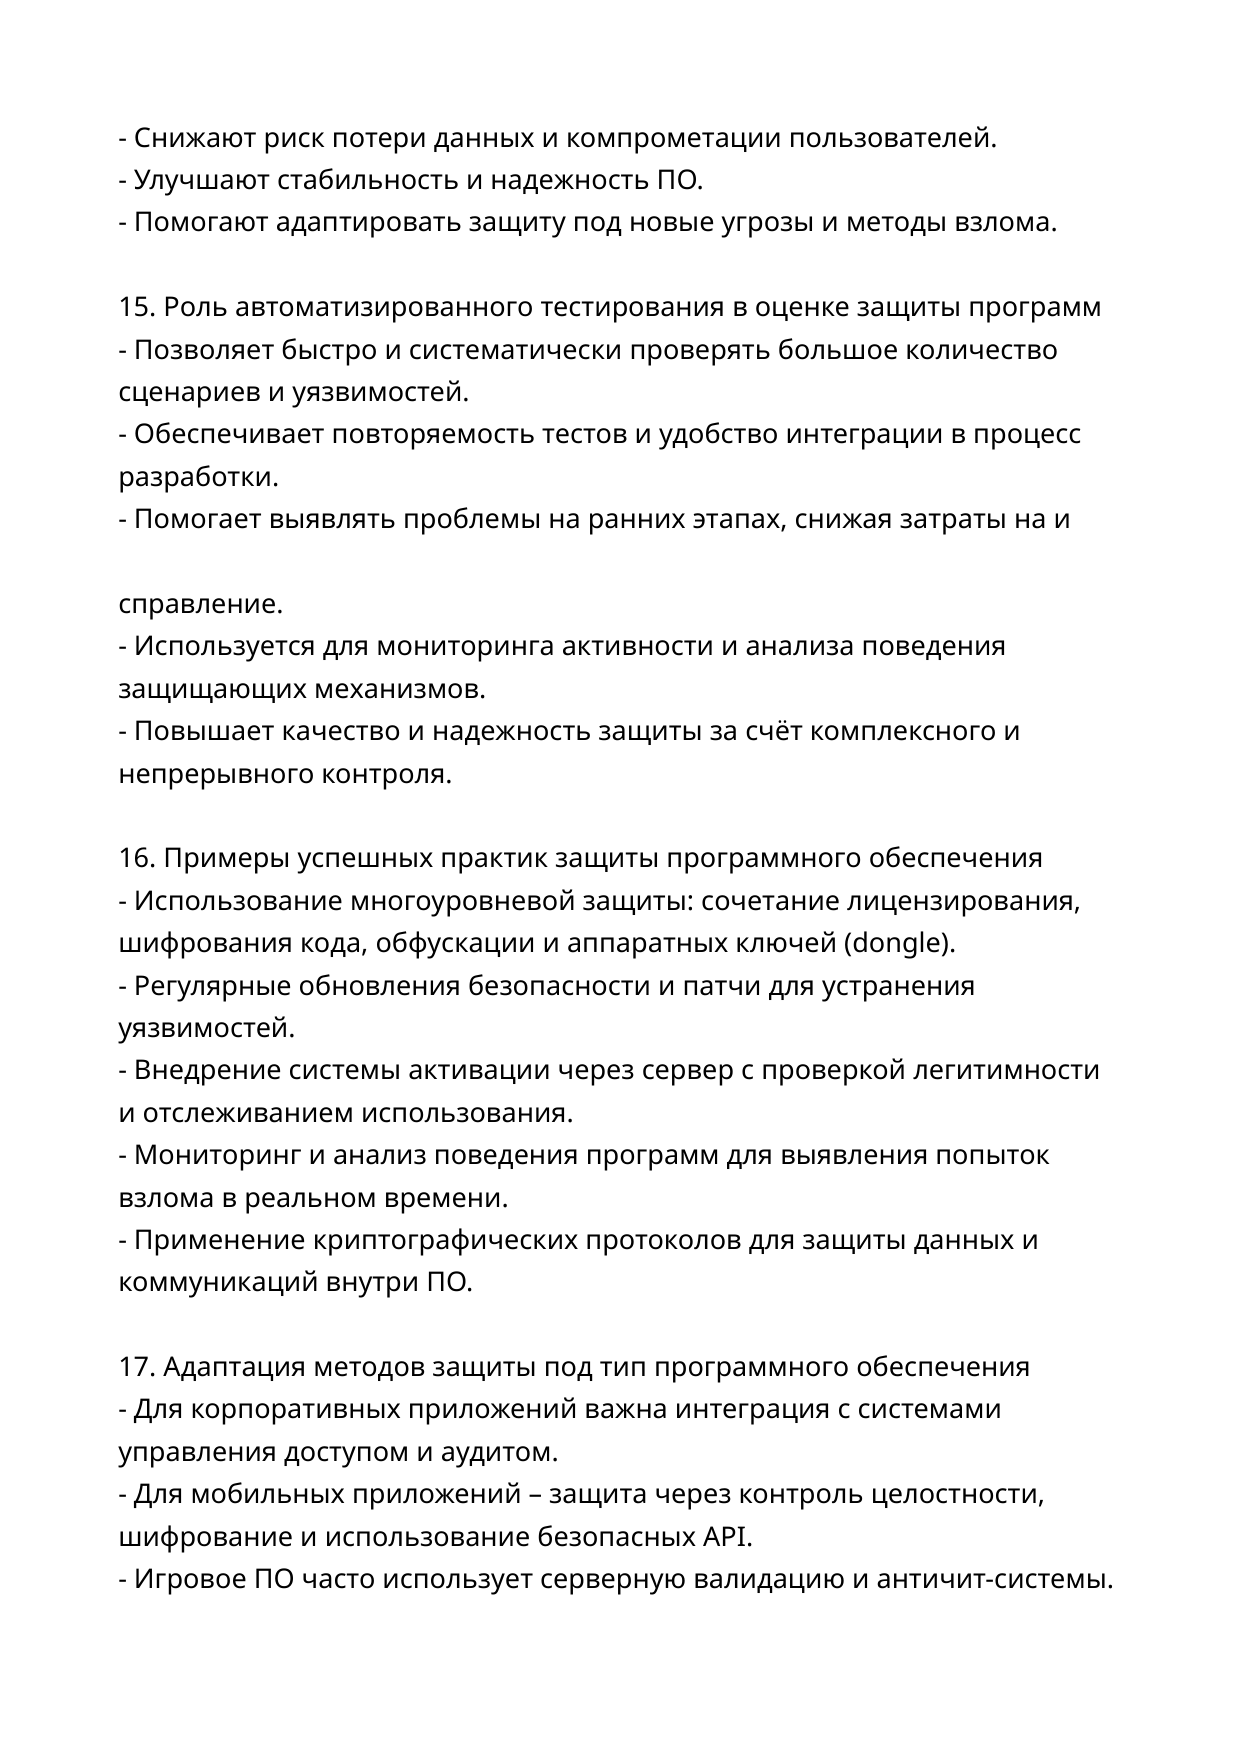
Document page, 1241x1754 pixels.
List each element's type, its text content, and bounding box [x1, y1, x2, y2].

text справление. [118, 584, 1122, 621]
text - Повышает качество и надежность защиты за счёт комплексного и непрерывного контроля. [118, 712, 1122, 791]
text - Внедрение системы активации через сервер с проверкой легитимности и отслеживанием использования. [118, 1051, 1122, 1130]
text - Игровое ПО часто использует серверную валидацию и античит-системы. [118, 1559, 1122, 1596]
text - Помогают адаптировать защиту под новые угрозы и методы взлома. [118, 203, 1122, 240]
text - Использование многоуровневой защиты: сочетание лицензирования, шифрования кода, обфускации и аппаратных ключей (dongle). [118, 881, 1122, 961]
text 17. Адаптация методов защиты под тип программного обеспечения [118, 1348, 1122, 1384]
text - Помогает выявлять проблемы на ранних этапах, снижая затраты на и [118, 500, 1122, 537]
text - Применение криптографических протоколов для защиты данных и коммуникаций внутри ПО. [118, 1220, 1122, 1300]
text - Используется для мониторинга активности и анализа поведения защищающих механизмов. [118, 627, 1122, 706]
text - Для корпоративных приложений важна интеграция с системами управления доступом и аудитом. [118, 1390, 1122, 1469]
text - Позволяет быстро и систематически проверять большое количество сценариев и уязвимостей. [118, 330, 1122, 409]
text - Мониторинг и анализ поведения программ для выявления попыток взлома в реальном времени. [118, 1136, 1122, 1215]
text 16. Примеры успешных практик защиты программного обеспечения [118, 839, 1122, 876]
text - Снижают риск потери данных и компрометации пользователей. [118, 118, 1122, 155]
text 15. Роль автоматизированного тестирования в оценке защиты программ [118, 288, 1122, 324]
text - Регулярные обновления безопасности и патчи для устранения уязвимостей. [118, 966, 1122, 1045]
text - Обеспечивает повторяемость тестов и удобство интеграции в процесс разработки. [118, 415, 1122, 494]
text - Для мобильных приложений – защита через контроль целостности, шифрование и использование безопасных API. [118, 1475, 1122, 1554]
text - Улучшают стабильность и надежность ПО. [118, 161, 1122, 197]
